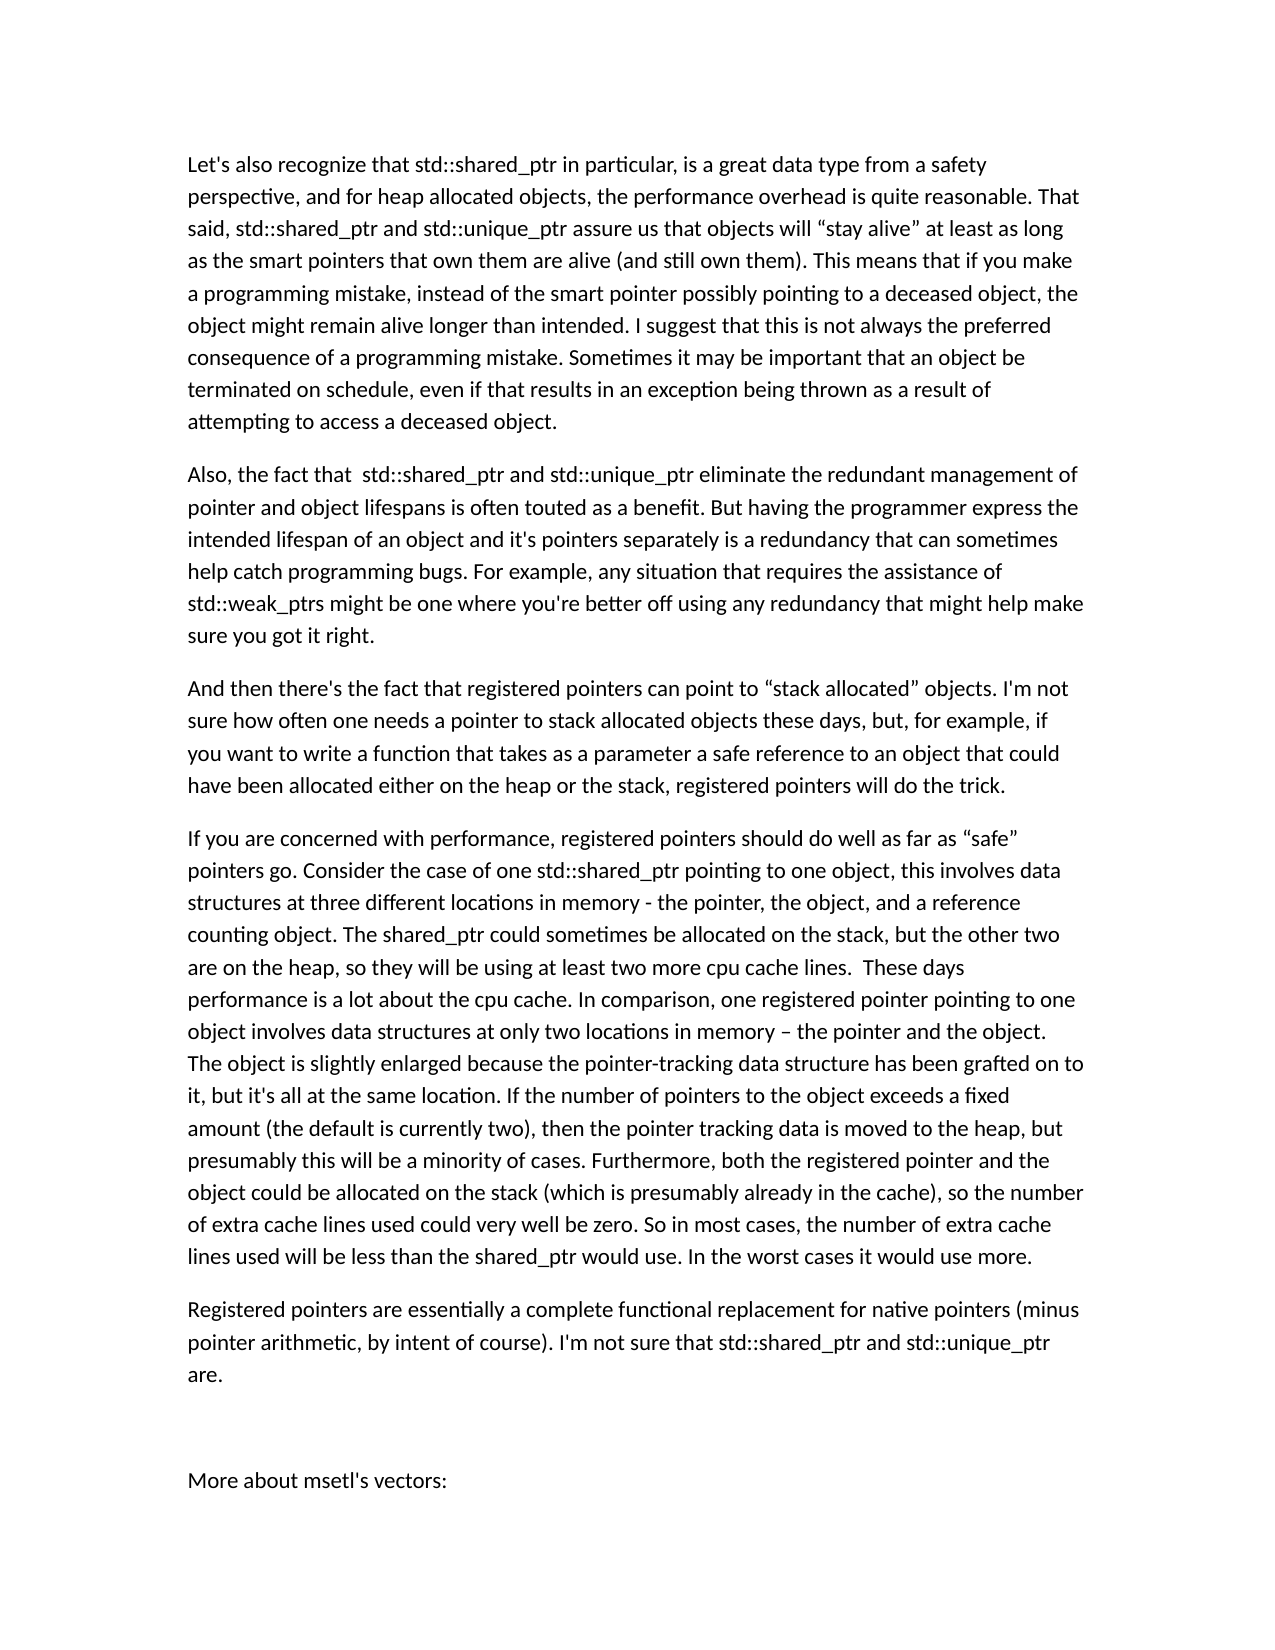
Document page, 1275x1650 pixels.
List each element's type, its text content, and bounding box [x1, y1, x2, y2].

text If you are concerned with performance, registered pointers should do well as far as “safe” pointers go. Consider the case of one std::shared_ptr pointing to one object, this involves data structures at three different locations in memory - the pointer, the object, and a reference counting object. The shared_ptr could sometimes be allocated on the stack, but the other two are on the heap, so they will be using at least two more cpu cache lines. These days performance is a lot about the cpu cache. In comparison, one registered pointer pointing to one object involves data structures at only two locations in memory – the pointer and the object. The object is slightly enlarged because the pointer-tracking data structure has been grafted on to it, but it's all at the same location. If the number of pointers to the object exceeds a fixed amount (the default is currently two), then the pointer tracking data is moved to the heap, but presumably this will be a minority of cases. Furthermore, both the registered pointer and the object could be allocated on the stack (which is presumably already in the cache), so the number of extra cache lines used could very well be zero. So in most cases, the number of extra cache lines used will be less than the shared_ptr would use. In the worst cases it would use more. [187, 824, 1087, 1271]
text More about msetl's vectors: [187, 1466, 1087, 1494]
text Registered pointers are essentially a complete functional replacement for native pointers (minus pointer arithmetic, by intent of course). I'm not sure that std::shared_ptr and std::unique_ptr are. [187, 1296, 1087, 1388]
text Also, the fact that std::shared_ptr and std::unique_ptr eliminate the redundant management of pointer and object lifespans is often touted as a benefit. But having the programmer express the intended lifespan of an object and it's pointers separately is a redundancy that can sometimes help catch programming bugs. For example, any situation that requires the assistance of std::weak_ptrs might be one where you're better off using any redundancy that might help make sure you got it right. [187, 461, 1087, 649]
text And then there's the fact that registered pointers can point to “stack allocated” objects. I'm not sure how often one needs a pointer to stack allocated objects these days, but, for example, if you want to write a function that takes as a parameter a safe reference to an object that could have been allocated either on the heap or the stack, registered pointers will do the trick. [187, 674, 1087, 799]
text Let's also recognize that std::shared_ptr in particular, is a great data type from a safety perspective, and for heap allocated objects, the performance overhead is quite reasonable. That said, std::shared_ptr and std::unique_ptr assure us that objects will “stay alive” at least as long as the smart pointers that own them are alive (and still own them). This means that if you make a programming mistake, instead of the smart pointer possibly pointing to a deceased object, the object might remain alive longer than intended. I suggest that this is not always the preferred consequence of a programming mistake. Sometimes it may be important that an object be terminated on schedule, even if that results in an exception being thrown as a result of attempting to access a deceased object. [187, 150, 1087, 436]
